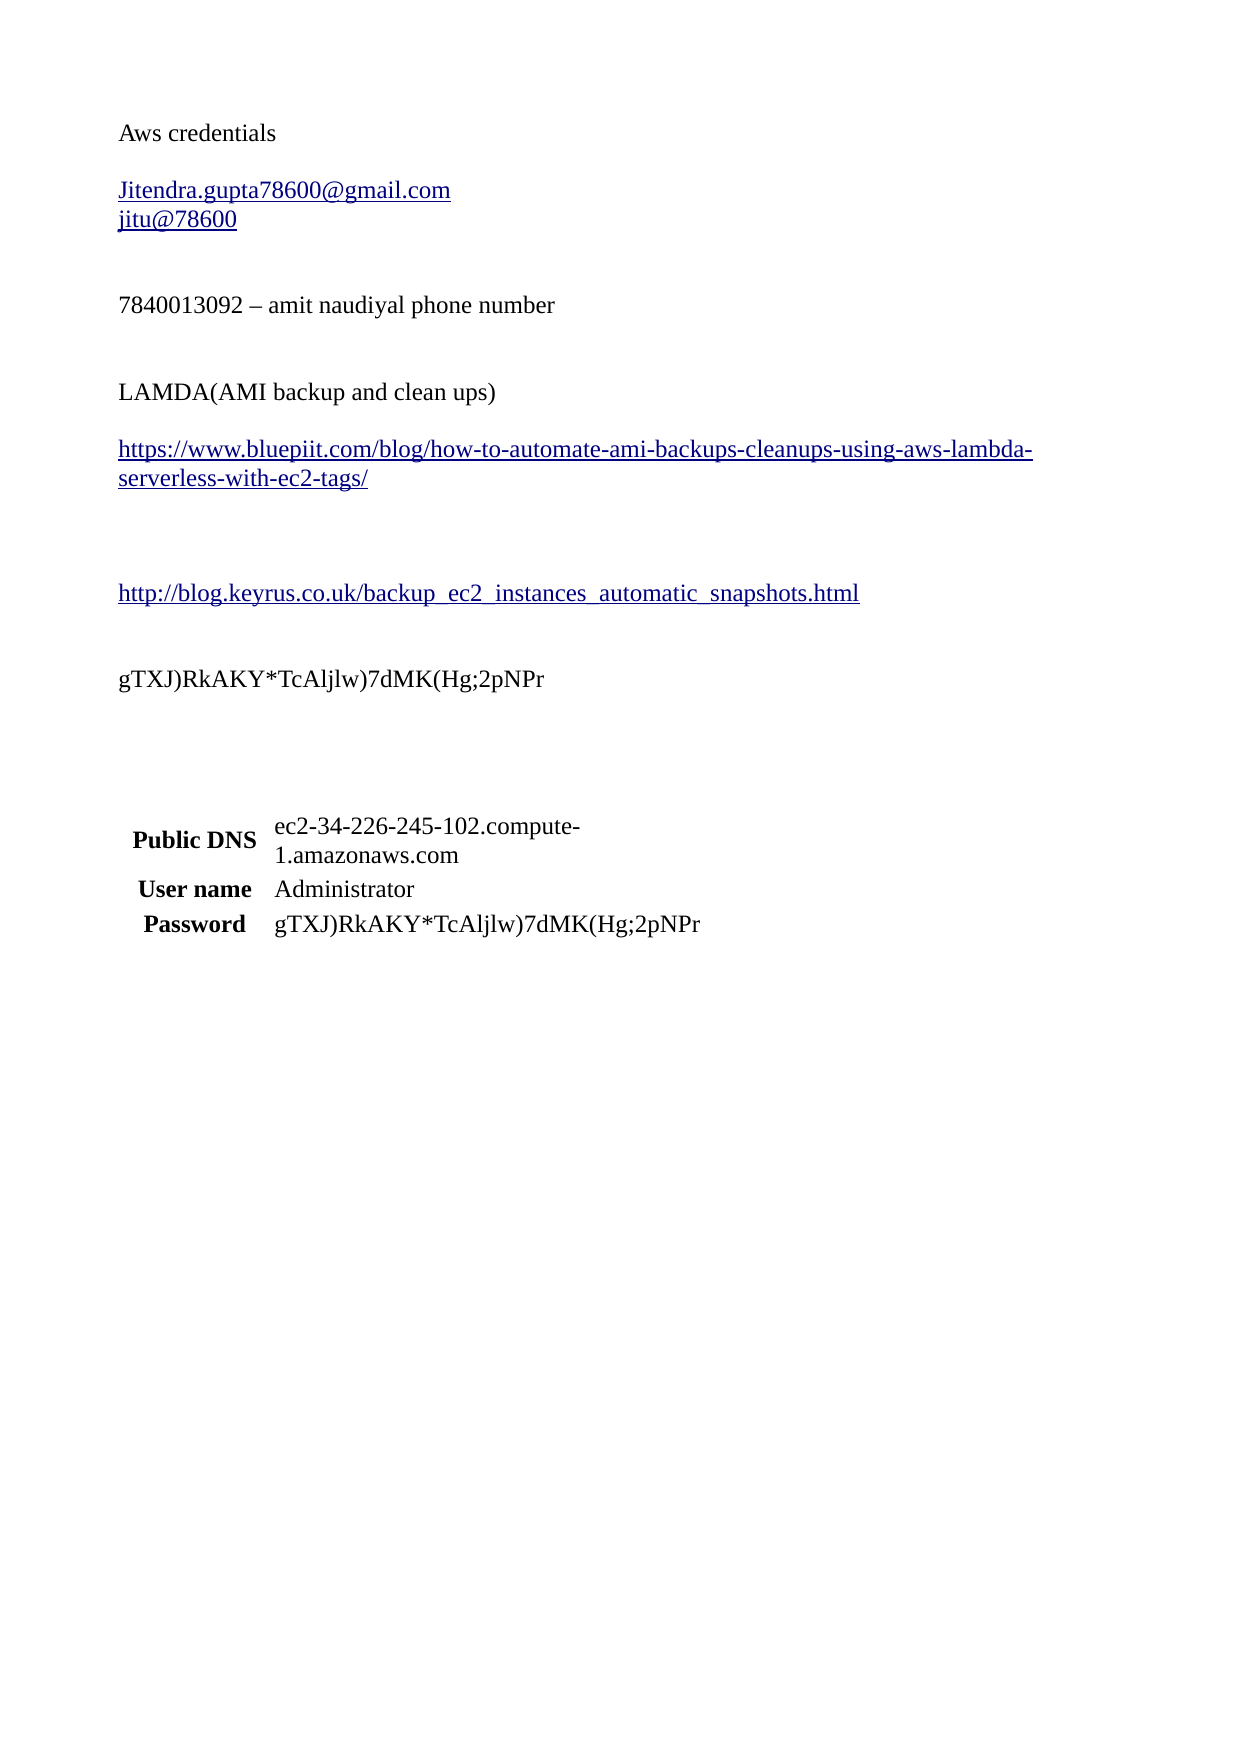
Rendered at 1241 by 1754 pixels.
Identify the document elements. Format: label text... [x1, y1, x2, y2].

text https://www.bluepiit.com/blog/how-to-automate-ami-backups-cleanups-using-aws-lambda-serverless-with-ec2-tags/ [118, 434, 1122, 492]
text LAMDA(AMI backup and clean ups) [118, 377, 1122, 406]
table_header ec2-34-226-245-102.compute-1.amazonaws.com [271, 808, 758, 871]
text Aws credentials [118, 118, 1122, 147]
text Jitendra.gupta78600@gmail.com [118, 176, 1122, 204]
table_cell User name [118, 871, 271, 906]
table_cell gTXJ)RkAKY*TcAljlw)7dMK(Hg;2pNPr [271, 906, 758, 941]
table_cell Administrator [271, 871, 758, 906]
text http://blog.keyrus.co.uk/backup_ec2_instances_automatic_snapshots.html [118, 578, 1122, 607]
text 7840013092 – amit naudiyal phone number [118, 291, 1122, 319]
text jitu@78600 [118, 204, 1122, 233]
text gTXJ)RkAKY*TcAljlw)7dMK(Hg;2pNPr [118, 664, 1122, 693]
table_cell Password [118, 906, 271, 941]
table_header Public DNS [118, 808, 271, 871]
